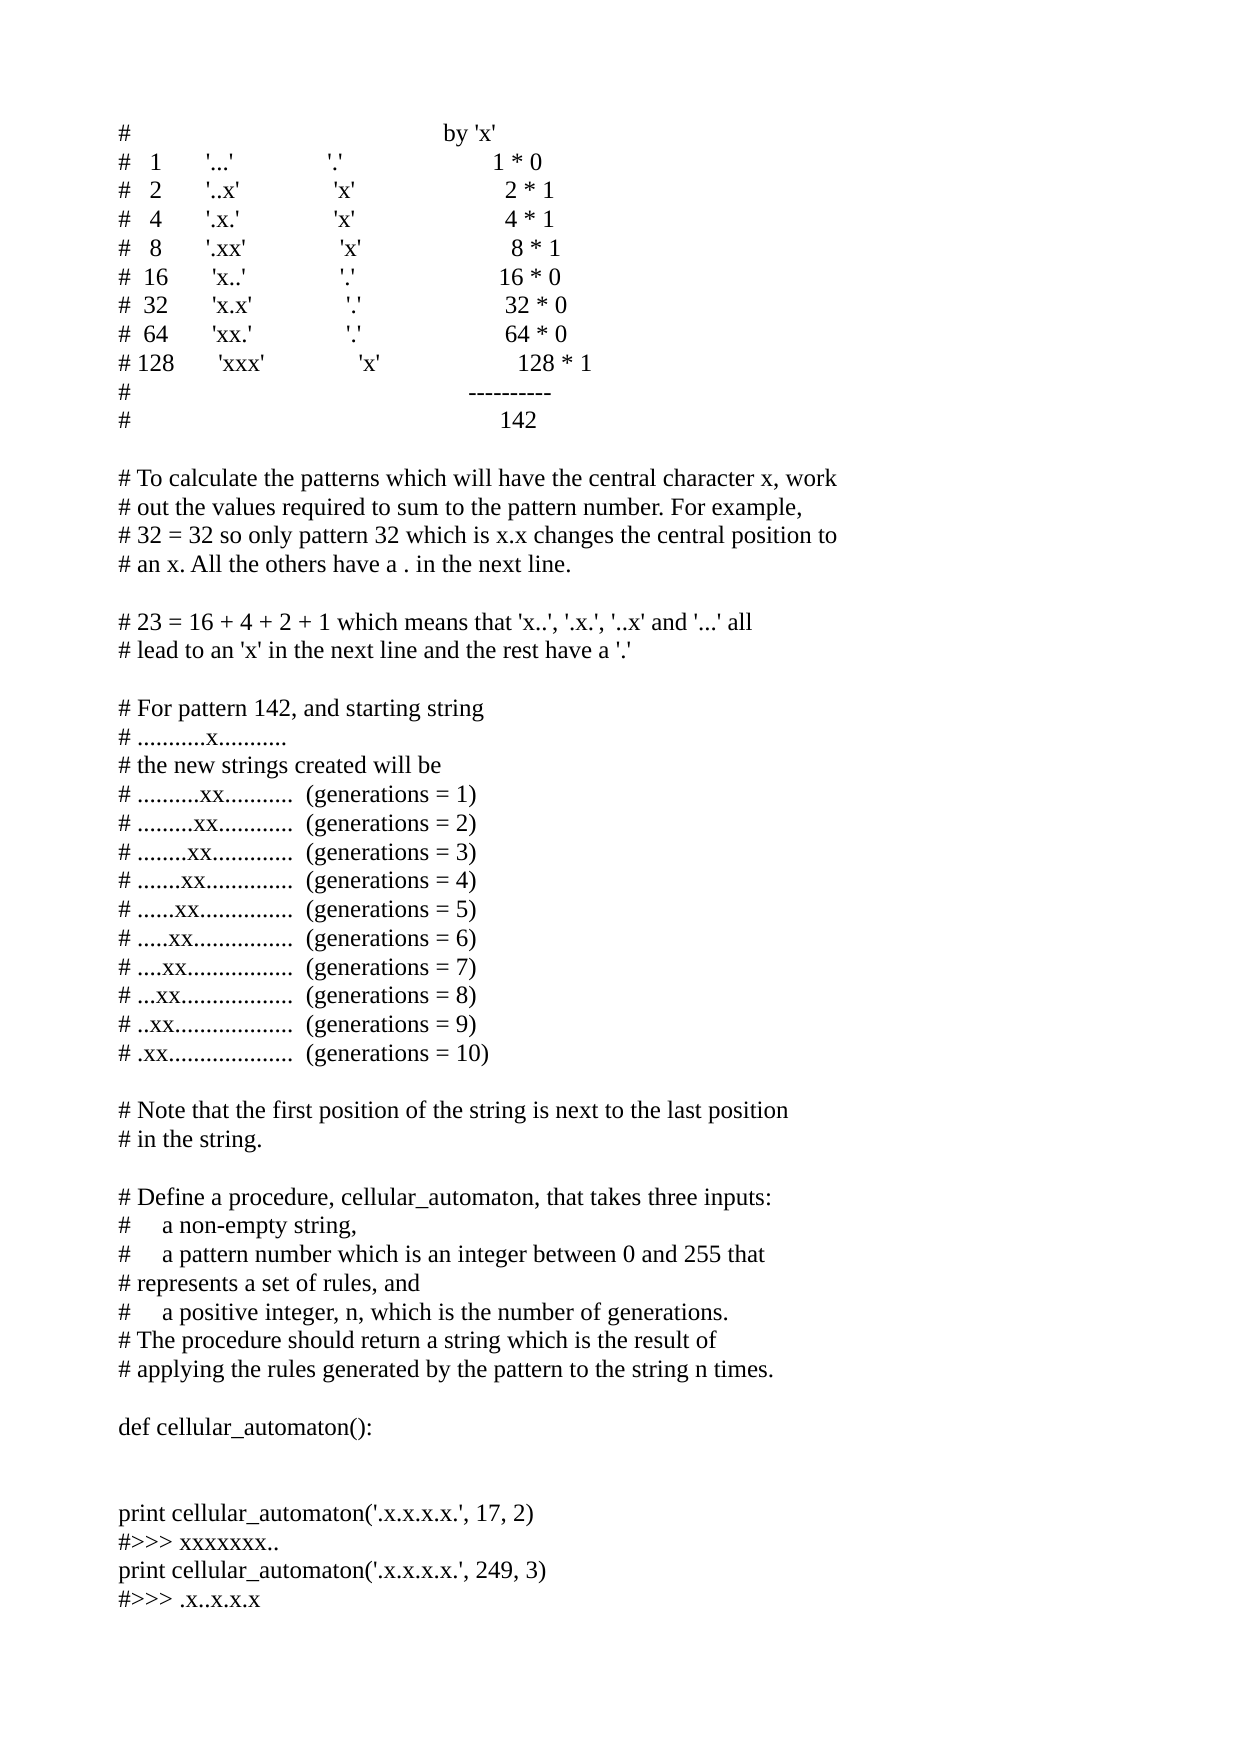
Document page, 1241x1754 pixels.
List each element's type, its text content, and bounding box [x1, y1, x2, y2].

text # ---------- [118, 377, 1122, 406]
text # ....xx................. (generations = 7) [118, 952, 1122, 981]
text # 64 'xx.' '.' 64 * 0 [118, 319, 1122, 348]
text # 142 [118, 406, 1122, 434]
text # in the string. [118, 1124, 1122, 1153]
text # ..xx................... (generations = 9) [118, 1009, 1122, 1038]
text #>>> .x..x.x.x [118, 1584, 1122, 1613]
text # ..........xx........... (generations = 1) [118, 779, 1122, 808]
text # 8 '.xx' 'x' 8 * 1 [118, 233, 1122, 262]
text def cellular_automaton(): [118, 1412, 1122, 1441]
text # a positive integer, n, which is the number of generations. [118, 1297, 1122, 1326]
text # 32 'x.x' '.' 32 * 0 [118, 291, 1122, 319]
text #>>> xxxxxxx.. [118, 1527, 1122, 1556]
text # 1 '...' '.' 1 * 0 [118, 147, 1122, 176]
text # Note that the first position of the string is next to the last position [118, 1096, 1122, 1124]
text # the new strings created will be [118, 751, 1122, 779]
text # ......xx............... (generations = 5) [118, 894, 1122, 923]
text print cellular_automaton('.x.x.x.x.', 17, 2) [118, 1498, 1122, 1527]
text # 16 'x..' '.' 16 * 0 [118, 262, 1122, 291]
text # a pattern number which is an integer between 0 and 255 that [118, 1239, 1122, 1268]
text # 32 = 32 so only pattern 32 which is x.x changes the central position to [118, 521, 1122, 549]
text # 2 '..x' 'x' 2 * 1 [118, 176, 1122, 204]
text # For pattern 142, and starting string [118, 693, 1122, 722]
text # The procedure should return a string which is the result of [118, 1326, 1122, 1354]
text # Define a procedure, cellular_automaton, that takes three inputs: [118, 1182, 1122, 1211]
text # a non-empty string, [118, 1211, 1122, 1239]
text # out the values required to sum to the pattern number. For example, [118, 492, 1122, 521]
text # ........xx............. (generations = 3) [118, 837, 1122, 866]
text # ...........x........... [118, 722, 1122, 751]
text print cellular_automaton('.x.x.x.x.', 249, 3) [118, 1556, 1122, 1584]
text # .........xx............ (generations = 2) [118, 808, 1122, 837]
text # 128 'xxx' 'x' 128 * 1 [118, 348, 1122, 377]
text # lead to an 'x' in the next line and the rest have a '.' [118, 636, 1122, 664]
text # 4 '.x.' 'x' 4 * 1 [118, 204, 1122, 233]
text # To calculate the patterns which will have the central character x, work [118, 463, 1122, 492]
text # an x. All the others have a . in the next line. [118, 549, 1122, 578]
text # applying the rules generated by the pattern to the string n times. [118, 1354, 1122, 1383]
text # by 'x' [118, 118, 1122, 147]
text # 23 = 16 + 4 + 2 + 1 which means that 'x..', '.x.', '..x' and '...' all [118, 607, 1122, 636]
text # .xx.................... (generations = 10) [118, 1038, 1122, 1067]
text # ...xx.................. (generations = 8) [118, 981, 1122, 1009]
text # .....xx................ (generations = 6) [118, 923, 1122, 952]
text # .......xx.............. (generations = 4) [118, 866, 1122, 894]
text # represents a set of rules, and [118, 1268, 1122, 1297]
